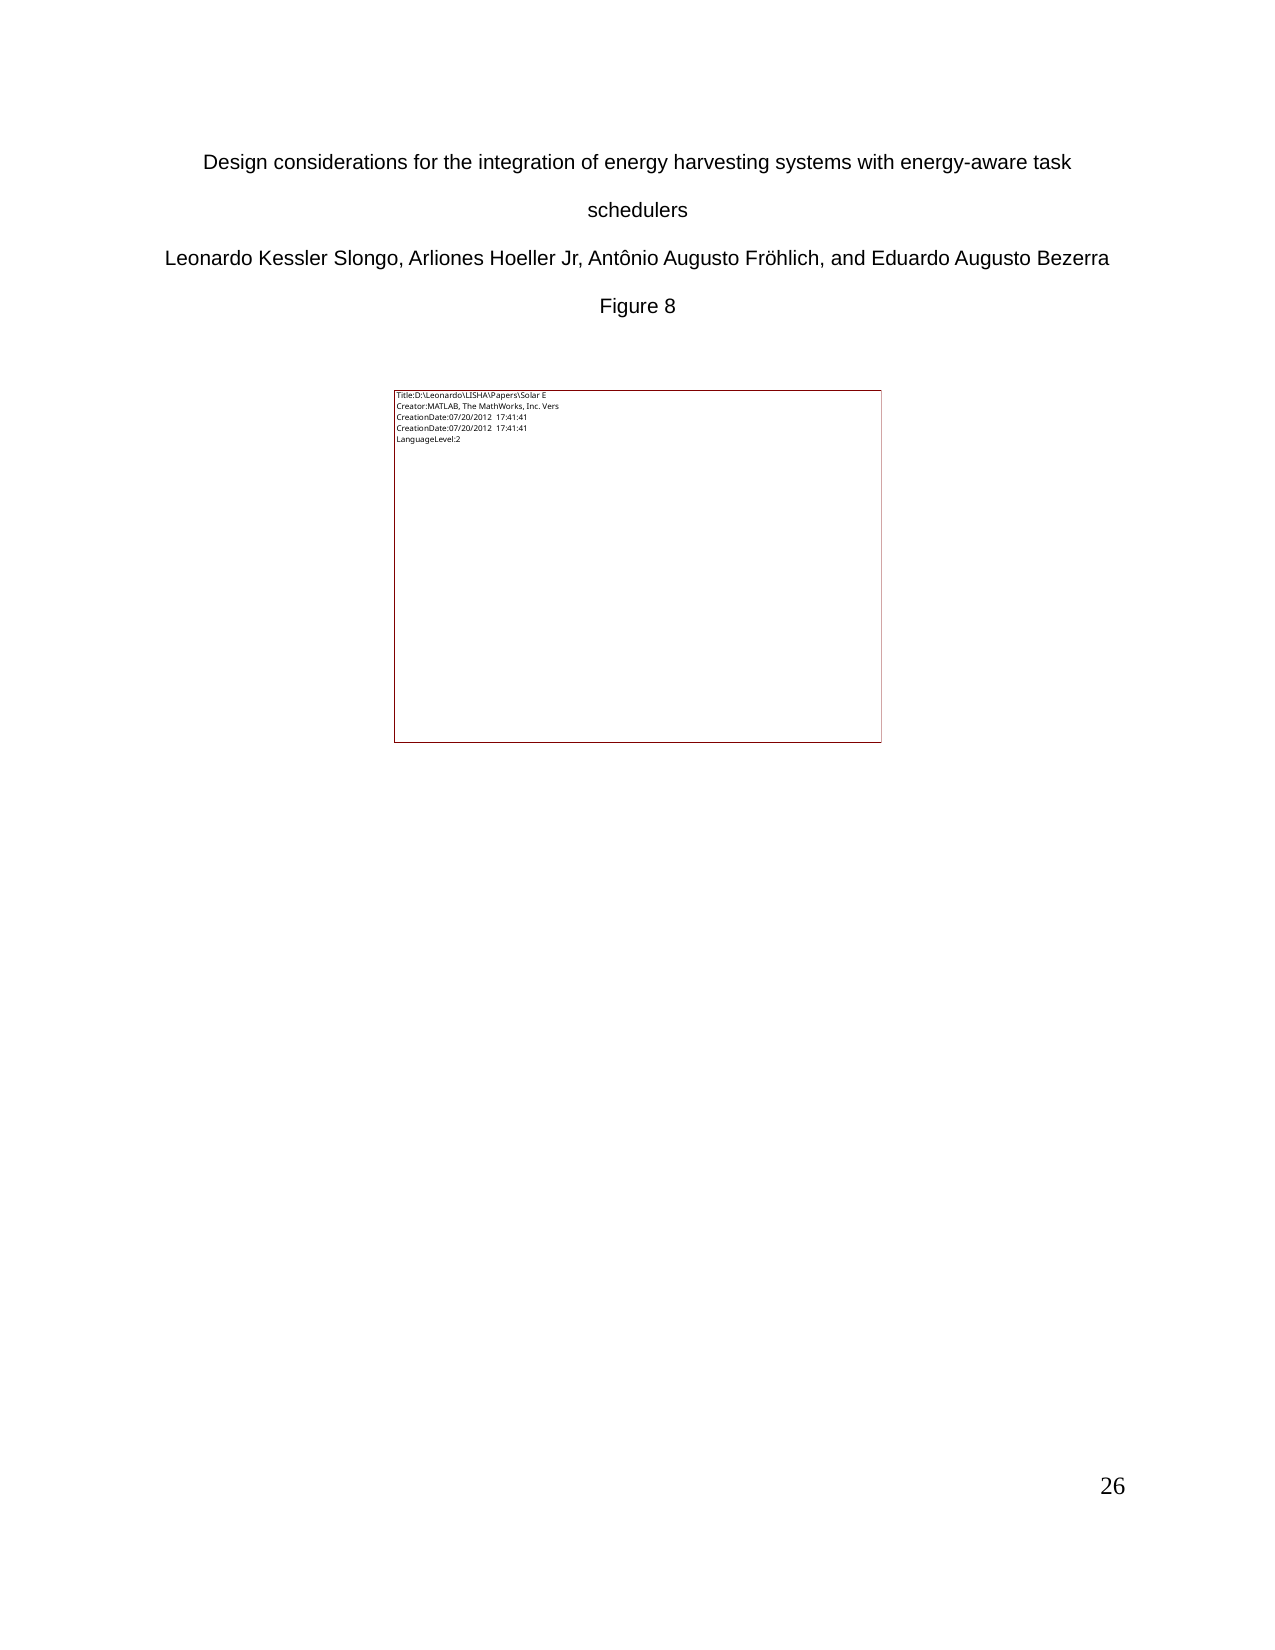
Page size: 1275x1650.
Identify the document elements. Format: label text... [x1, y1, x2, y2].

text Design considerations for the integration of energy harvesting systems with energy-aware task schedulers [150, 150, 1125, 222]
text Leonardo Kessler Slongo, Arliones Hoeller Jr, Antônio Augusto Fröhlich, and Eduardo Augusto Bezerra [150, 246, 1125, 270]
text Figure 8 [150, 294, 1125, 318]
